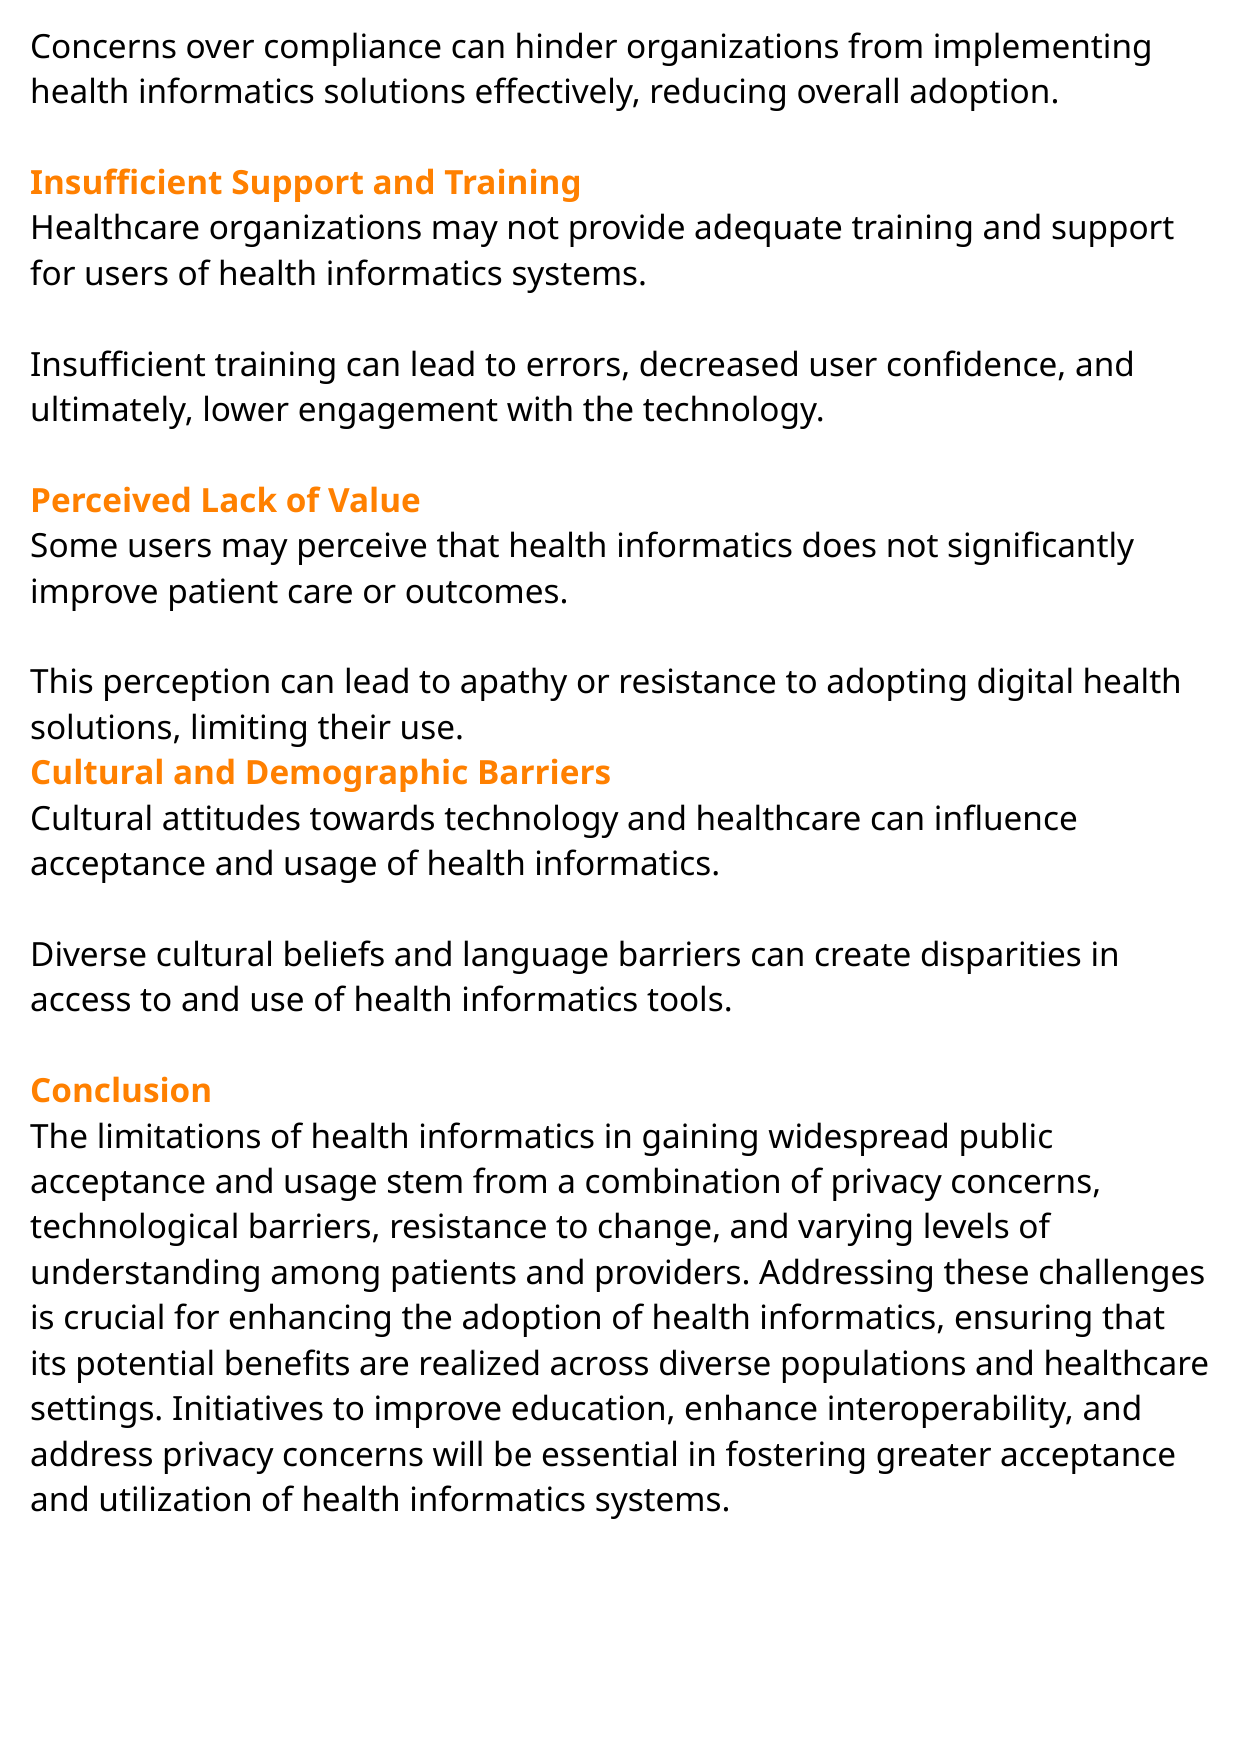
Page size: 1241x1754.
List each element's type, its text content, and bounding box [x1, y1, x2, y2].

subtitle Concerns over compliance can hinder organizations from implementing health informatics solutions effectively, reducing overall adoption. [30, 22, 1211, 159]
subtitle Insufficient Support and Training Healthcare organizations may not provide adequate training and support for users of health informatics systems. [30, 159, 1211, 340]
subtitle Insufficient training can lead to errors, decreased user confidence, and ultimately, lower engagement with the technology. [30, 340, 1211, 477]
subtitle Diverse cultural beliefs and language barriers can create disparities in access to and use of health informatics tools. [30, 931, 1211, 1067]
subtitle Conclusion The limitations of health informatics in gaining widespread public acceptance and usage stem from a combination of privacy concerns, technological barriers, resistance to change, and varying levels of understanding among patients and providers. Addressing these challenges is crucial for enhancing the adoption of health informatics, ensuring that its potential benefits are realized across diverse populations and healthcare settings. Initiatives to improve education, enhance interoperability, and address privacy concerns will be essential in fostering greater acceptance and utilization of health informatics systems. [30, 1067, 1211, 1521]
subtitle This perception can lead to apathy or resistance to adopting digital health solutions, limiting their use. Cultural and Demographic Barriers Cultural attitudes towards technology and healthcare can influence acceptance and usage of health informatics. [30, 658, 1211, 931]
subtitle Perceived Lack of Value Some users may perceive that health informatics does not significantly improve patient care or outcomes. [30, 477, 1211, 658]
